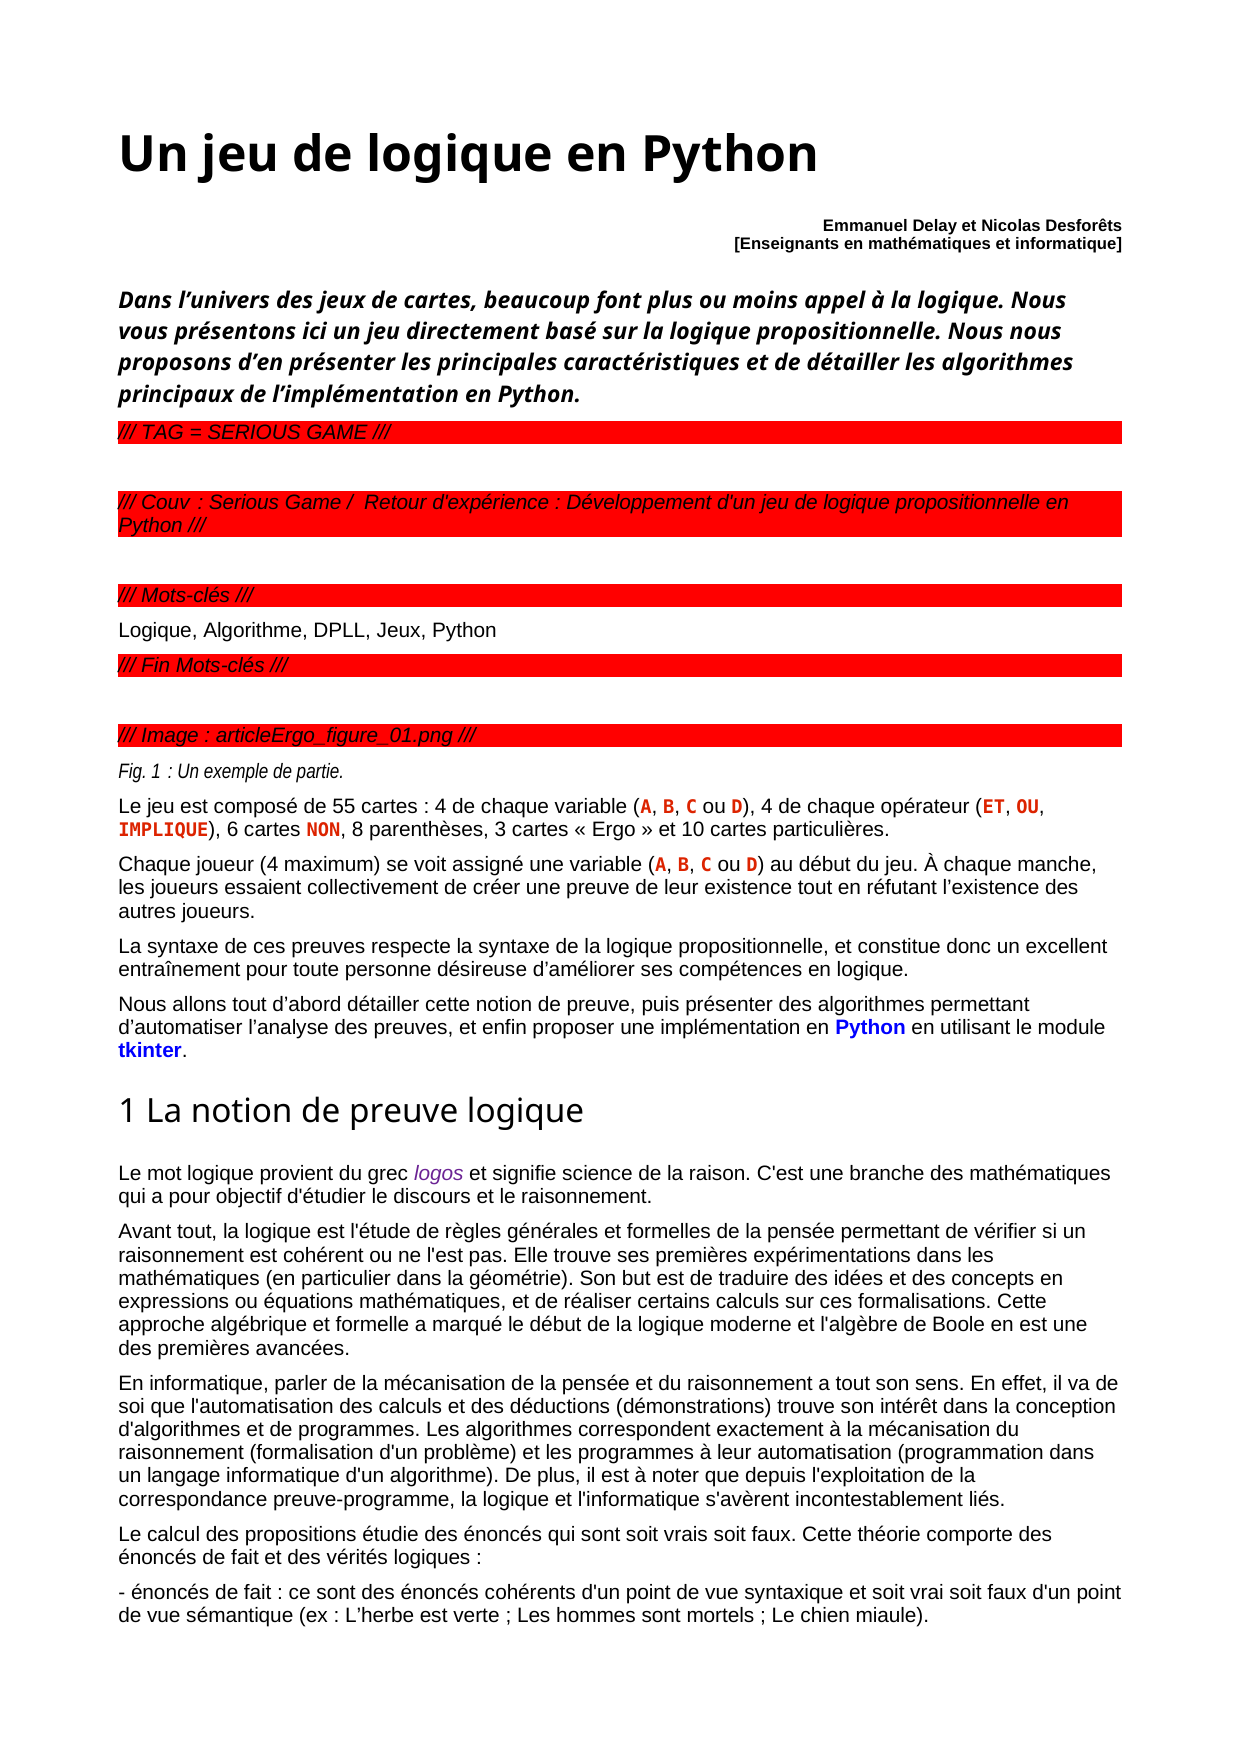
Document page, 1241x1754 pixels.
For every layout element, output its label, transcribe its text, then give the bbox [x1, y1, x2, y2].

text Nous allons tout d’abord détailler cette notion de preuve, puis présenter des algorithmes permettant d’automatiser l’analyse des preuves, et enfin proposer une implémentation en Python en utilisant le module tkinter. [118, 992, 1122, 1062]
subtitle 1 La notion de preuve logique [118, 1087, 1122, 1132]
text Avant tout, la logique est l'étude de règles générales et formelles de la pensée permettant de vérifier si un raisonnement est cohérent ou ne l'est pas. Elle trouve ses premières expérimentations dans les mathématiques (en particulier dans la géométrie). Son but est de traduire des idées et des concepts en expressions ou équations mathématiques, et de réaliser certains calculs sur ces formalisations. Cette approche algébrique et formelle a marqué le début de la logique moderne et l'algèbre de Boole en est une des premières avancées. [118, 1220, 1122, 1359]
text Chaque joueur (4 maximum) se voit assigné une variable (A, B, C ou D) au début du jeu. À chaque manche, les joueurs essaient collectivement de créer une preuve de leur existence tout en réfutant l’existence des autres joueurs. [118, 853, 1122, 922]
text - énoncés de fait : ce sont des énoncés cohérents d'un point de vue syntaxique et soit vrai soit faux d'un point de vue sémantique (ex : L’herbe est verte ; Les hommes sont mortels ; Le chien miaule). [118, 1581, 1122, 1627]
text /// Image : articleErgo_figure_01.png /// [118, 724, 1122, 747]
text Le mot logique provient du grec logos et signifie science de la raison. C'est une branche des mathématiques qui a pour objectif d'étudier le discours et le raisonnement. [118, 1162, 1122, 1208]
text /// Fin Mots-clés /// [118, 654, 1122, 677]
text Fig. 1 : Un exemple de partie. [118, 759, 1122, 783]
text [Enseignants en mathématiques et informatique] [118, 234, 1122, 253]
text Logique, Algorithme, DPLL, Jeux, Python [118, 619, 1122, 642]
text /// TAG = SERIOUS GAME /// [118, 421, 1122, 444]
text /// Mots-clés /// [118, 584, 1122, 607]
text /// Couv : Serious Game / Retour d'expérience : Développement d'un jeu de logique propositionnelle en Python /// [118, 491, 1122, 537]
text Le calcul des propositions étudie des énoncés qui sont soit vrais soit faux. Cette théorie comporte des énoncés de fait et des vérités logiques : [118, 1522, 1122, 1569]
text Dans l’univers des jeux de cartes, beaucoup font plus ou moins appel à la logique. Nous vous présentons ici un jeu directement basé sur la logique propositionnelle. Nous nous proposons d’en présenter les principales caractéristiques et de détailler les algorithmes principaux de l’implémentation en Python. [118, 284, 1122, 409]
text La syntaxe de ces preuves respecte la syntaxe de la logique propositionnelle, et constitue donc un excellent entraînement pour toute personne désireuse d’améliorer ses compétences en logique. [118, 934, 1122, 981]
text Emmanuel Delay et Nicolas Desforêts [118, 216, 1122, 234]
text Le jeu est composé de 55 cartes : 4 de chaque variable (A, B, C ou D), 4 de chaque opérateur (ET, OU, IMPLIQUE), 6 cartes NON, 8 parenthèses, 3 cartes « Ergo » et 10 cartes particulières. [118, 794, 1122, 841]
subtitle Un jeu de logique en Python [118, 118, 1122, 186]
text En informatique, parler de la mécanisation de la pensée et du raisonnement a tout son sens. En effet, il va de soi que l'automatisation des calculs et des déductions (démonstrations) trouve son intérêt dans la conception d'algorithmes et de programmes. Les algorithmes correspondent exactement à la mécanisation du raisonnement (formalisation d'un problème) et les programmes à leur automatisation (programmation dans un langage informatique d'un algorithme). De plus, il est à noter que depuis l'exploitation de la correspondance preuve-programme, la logique et l'informatique s'avèrent incontestablement liés. [118, 1371, 1122, 1511]
